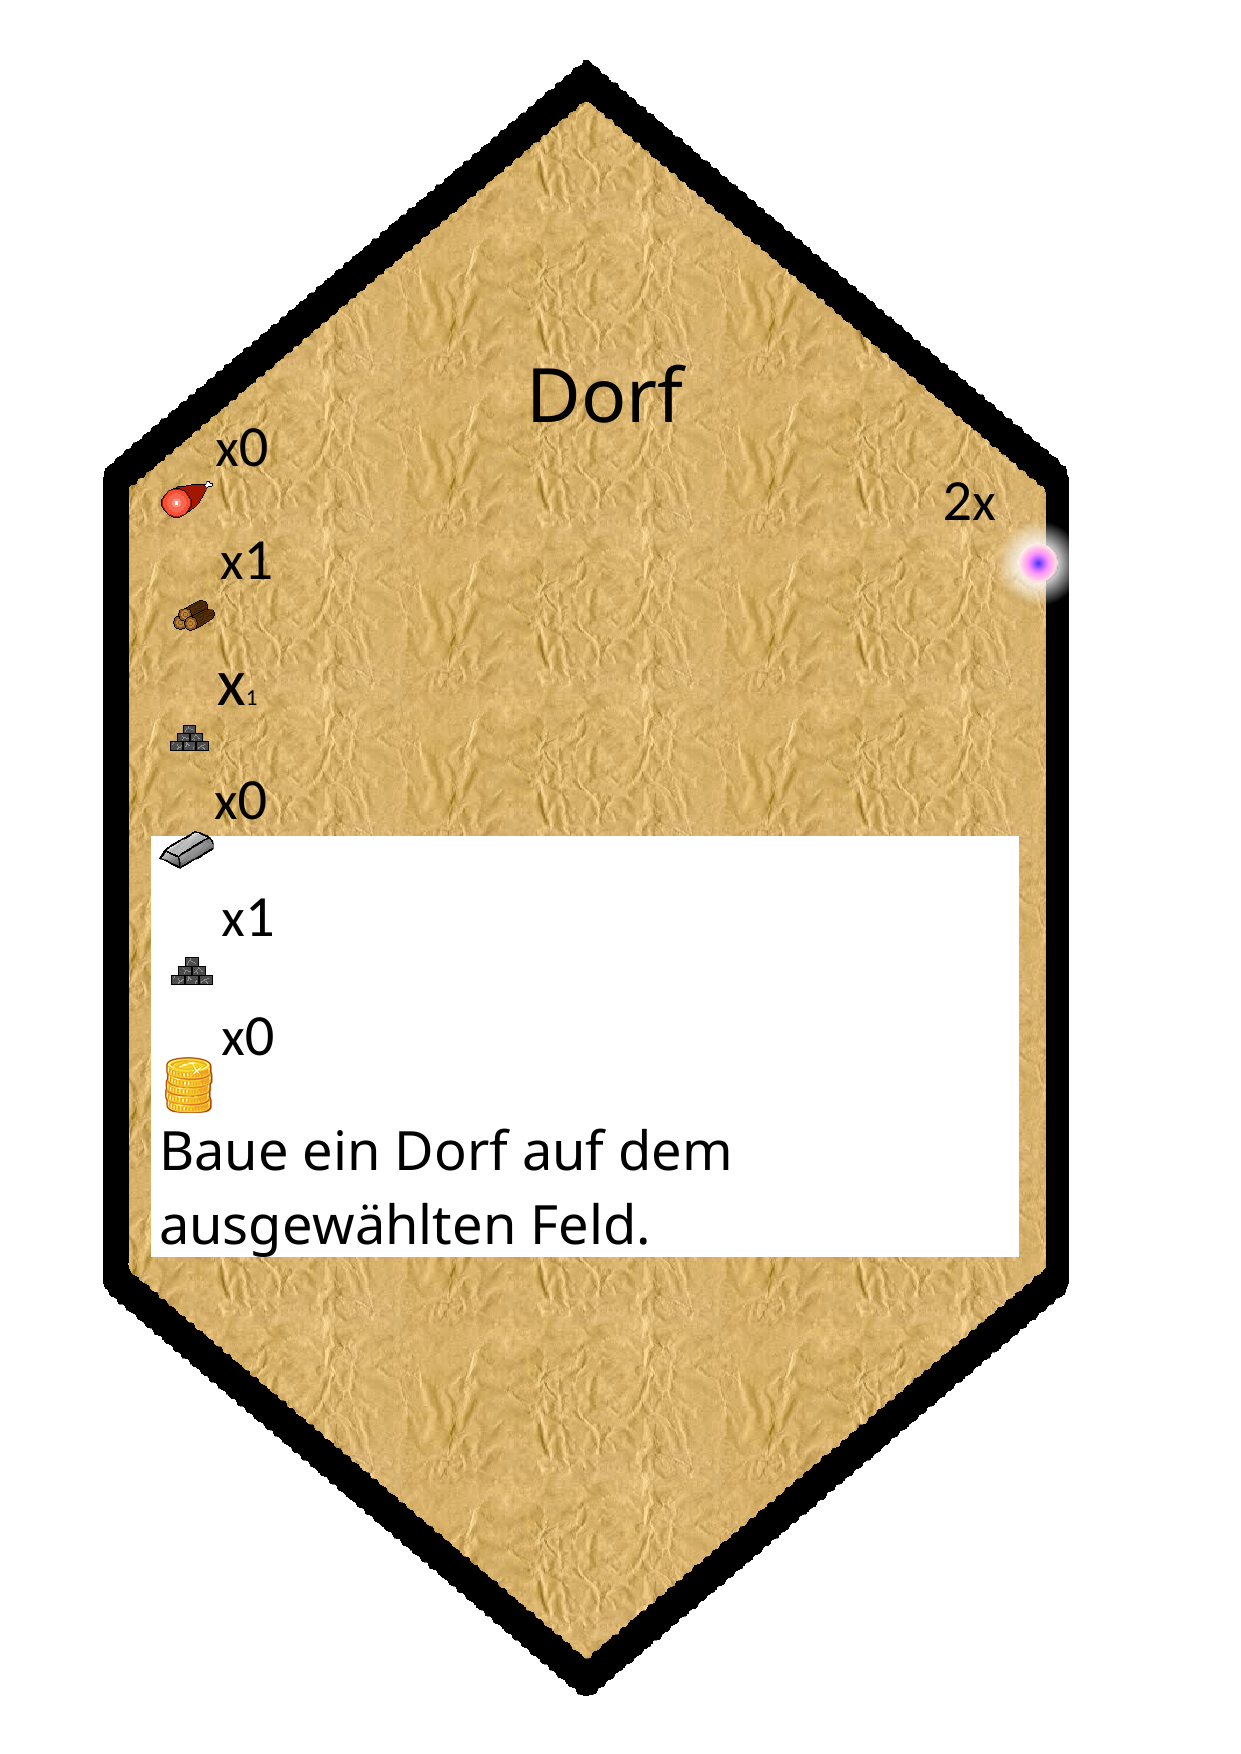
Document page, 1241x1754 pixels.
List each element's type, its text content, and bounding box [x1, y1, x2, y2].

table_header 2x [915, 240, 1092, 1113]
table_header Dorf [802, 240, 915, 340]
table_header x0x1 x1 [148, 240, 295, 432]
table_header Rekruten [1069, 536, 1081, 591]
table_header Dorf [295, 240, 372, 307]
table_cell Baue ein Dorf auf dem ausgewählten Feld. [758, 1113, 1092, 1555]
table_cell Baue ein Dorf auf dem ausgewählten Feld. [148, 1328, 415, 1555]
